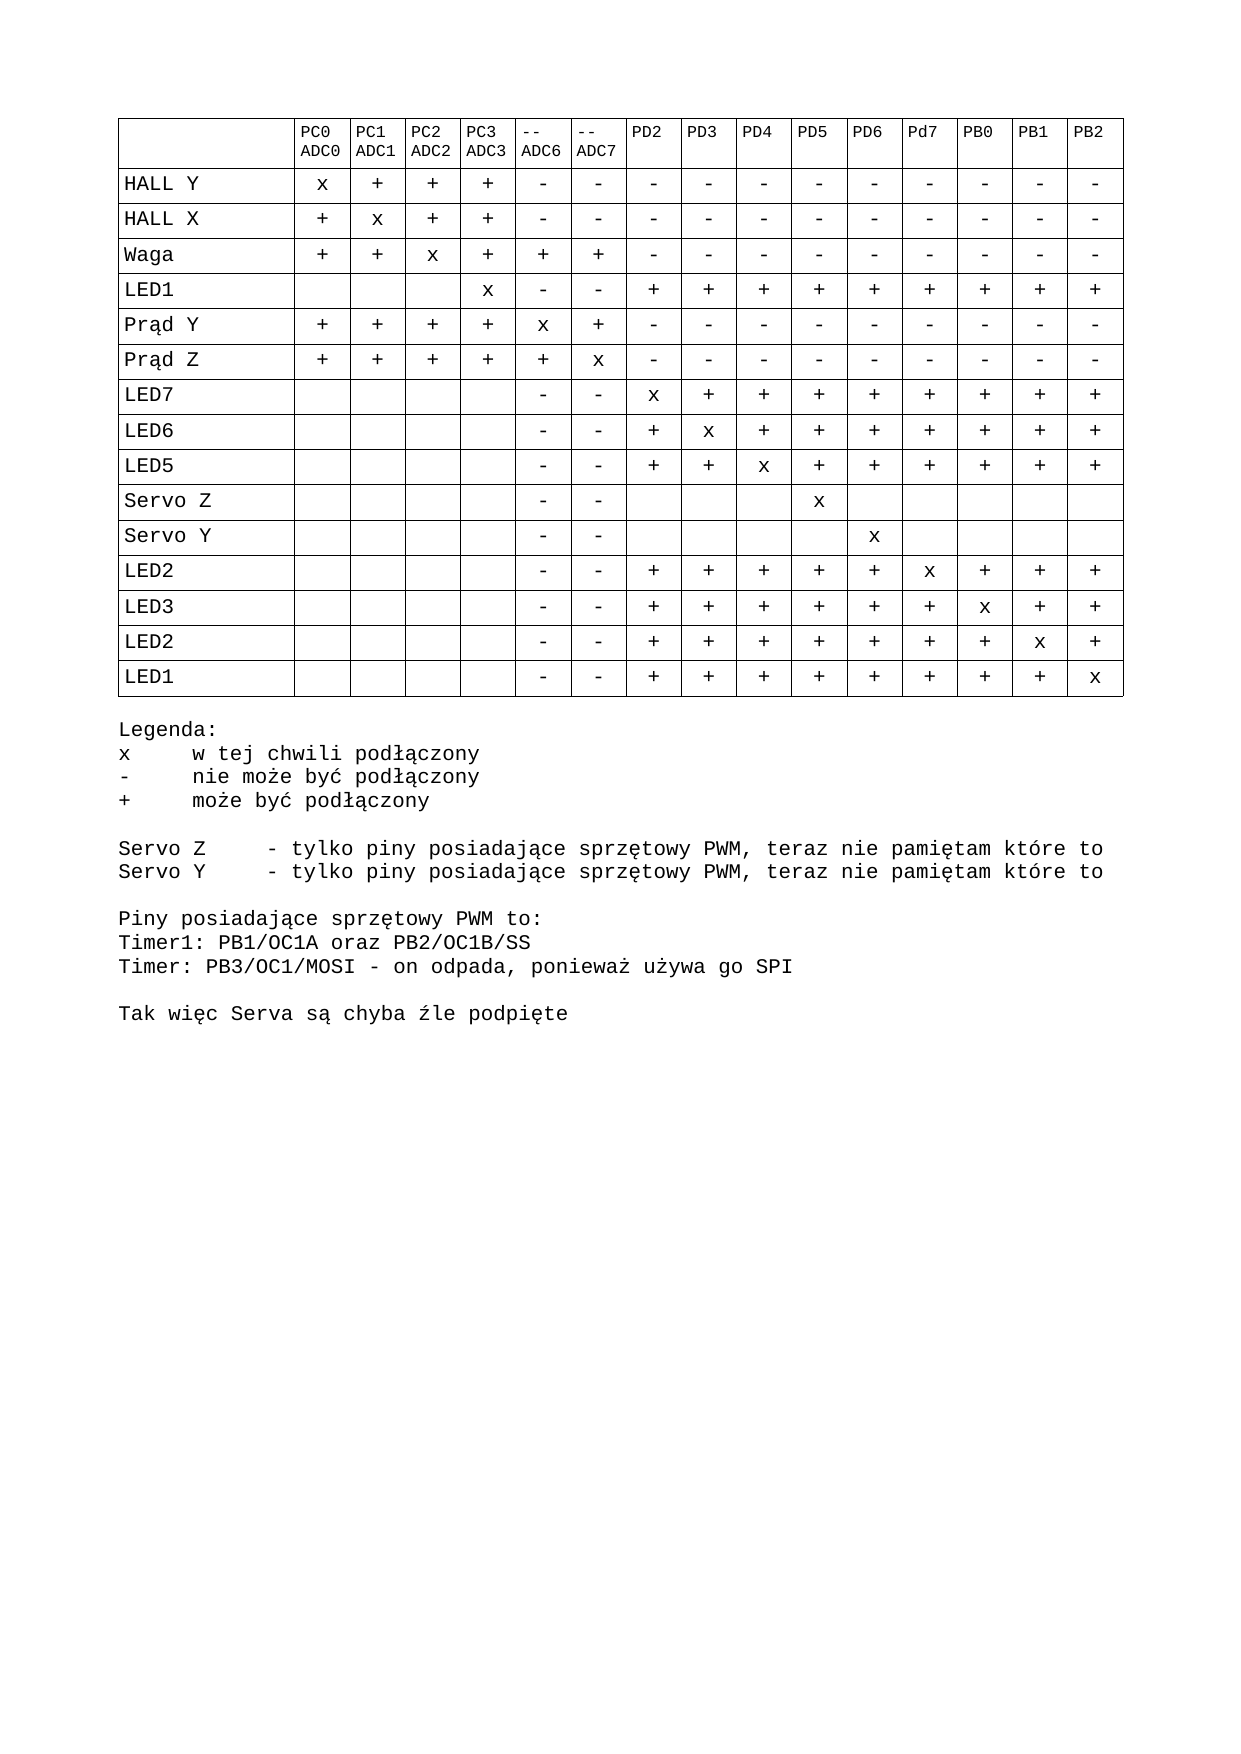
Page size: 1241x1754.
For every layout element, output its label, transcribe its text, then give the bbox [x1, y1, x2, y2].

table_cell [461, 415, 515, 449]
table_cell - [737, 239, 791, 273]
text + może być podłączony [118, 790, 1122, 814]
table_cell x [792, 485, 847, 519]
table_cell + [1068, 556, 1123, 590]
table_cell - [903, 345, 957, 379]
table_cell + [958, 450, 1012, 484]
table_cell [1068, 485, 1123, 519]
table_cell + [958, 415, 1012, 449]
text x w tej chwili podłączony [118, 743, 1122, 767]
table_cell + [958, 556, 1012, 590]
table_cell [295, 591, 350, 625]
table_cell - [792, 239, 847, 273]
table_cell + [1013, 661, 1067, 696]
table_cell + [903, 661, 957, 696]
text Timer1: PB1/OC1A oraz PB2/OC1B/SS [118, 932, 1122, 956]
table_cell - [627, 204, 681, 238]
table_cell - [572, 556, 626, 590]
table_cell x [351, 204, 405, 238]
table_cell [351, 591, 405, 625]
table_cell + [848, 556, 902, 590]
table_cell - [1068, 345, 1123, 379]
table_cell [406, 626, 460, 660]
table_cell + [295, 204, 350, 238]
table_cell - [848, 169, 902, 203]
table_cell - [1068, 204, 1123, 238]
table_cell LED7 [119, 380, 294, 414]
table_cell [295, 485, 350, 519]
table_cell + [737, 380, 791, 414]
table_cell x [903, 556, 957, 590]
table_cell - [627, 309, 681, 343]
table_header -- ADC7 [572, 119, 626, 167]
table_cell x [1013, 626, 1067, 660]
table_cell [406, 274, 460, 308]
table_cell - [516, 450, 571, 484]
table_cell [295, 521, 350, 555]
table_cell + [461, 239, 515, 273]
table_cell x [682, 415, 736, 449]
table_cell + [682, 556, 736, 590]
table_cell LED2 [119, 556, 294, 590]
table_cell [737, 521, 791, 555]
table_cell + [848, 380, 902, 414]
table_cell Waga [119, 239, 294, 273]
table_header PC0 ADC0 [295, 119, 350, 167]
table_cell [848, 485, 902, 519]
table_cell - [682, 345, 736, 379]
table_cell - [1068, 169, 1123, 203]
table_cell + [461, 204, 515, 238]
table_cell HALL Y [119, 169, 294, 203]
table_cell LED1 [119, 274, 294, 308]
table_cell + [295, 239, 350, 273]
table_cell [351, 274, 405, 308]
table_header PB2 [1068, 119, 1123, 167]
table_cell + [351, 169, 405, 203]
table_cell + [1068, 626, 1123, 660]
table_cell + [682, 591, 736, 625]
table_cell + [848, 591, 902, 625]
table_cell x [848, 521, 902, 555]
table_cell [295, 274, 350, 308]
table_cell [627, 521, 681, 555]
table_cell + [461, 169, 515, 203]
table_cell - [903, 309, 957, 343]
table_cell + [1068, 591, 1123, 625]
table_header PD4 [737, 119, 791, 167]
table_cell - [572, 591, 626, 625]
table_cell - [572, 485, 626, 519]
table_cell + [461, 345, 515, 379]
table_cell - [958, 345, 1012, 379]
table_cell [406, 661, 460, 696]
table_cell + [406, 309, 460, 343]
table_cell - [516, 274, 571, 308]
table_cell + [737, 591, 791, 625]
table_cell + [792, 661, 847, 696]
table_cell + [958, 626, 1012, 660]
table_cell x [627, 380, 681, 414]
table_cell x [958, 591, 1012, 625]
table_cell [461, 556, 515, 590]
table_cell - [1068, 239, 1123, 273]
table_header PD3 [682, 119, 736, 167]
table_cell [295, 415, 350, 449]
table_cell - [682, 204, 736, 238]
table_cell [958, 485, 1012, 519]
text Servo Z - tylko piny posiadające sprzętowy PWM, teraz nie pamiętam które to [118, 837, 1122, 861]
table_cell + [627, 661, 681, 696]
table_cell [461, 626, 515, 660]
table_cell [406, 415, 460, 449]
table_cell + [351, 239, 405, 273]
table_cell - [792, 309, 847, 343]
table_cell [406, 521, 460, 555]
table_cell + [516, 239, 571, 273]
table_cell + [792, 626, 847, 660]
table_cell - [848, 345, 902, 379]
table_cell [461, 521, 515, 555]
table_cell [737, 485, 791, 519]
table_cell - [682, 169, 736, 203]
table_cell [406, 556, 460, 590]
text - nie może być podłączony [118, 767, 1122, 790]
table_cell - [792, 204, 847, 238]
table_cell + [406, 169, 460, 203]
table_cell [792, 521, 847, 555]
table_cell - [1013, 309, 1067, 343]
table_cell Prąd Y [119, 309, 294, 343]
table_cell - [1068, 309, 1123, 343]
table_cell x [406, 239, 460, 273]
table_cell [903, 521, 957, 555]
table_header PD5 [792, 119, 847, 167]
table_header Pd7 [903, 119, 957, 167]
table_cell - [572, 204, 626, 238]
table_cell + [792, 380, 847, 414]
table_header PB0 [958, 119, 1012, 167]
table_cell + [958, 380, 1012, 414]
table_cell - [627, 169, 681, 203]
table_cell [406, 485, 460, 519]
table_cell - [682, 239, 736, 273]
table_cell + [1068, 450, 1123, 484]
table_cell - [572, 415, 626, 449]
table_cell + [461, 309, 515, 343]
table_cell Prąd Z [119, 345, 294, 379]
table_cell + [792, 591, 847, 625]
table_cell - [627, 239, 681, 273]
table_cell [682, 485, 736, 519]
table_cell + [792, 556, 847, 590]
table_cell + [682, 661, 736, 696]
table_cell + [1013, 450, 1067, 484]
table_cell + [903, 274, 957, 308]
table_cell LED6 [119, 415, 294, 449]
table_cell + [848, 661, 902, 696]
table_cell - [737, 169, 791, 203]
table_header -- ADC6 [516, 119, 571, 167]
table_cell [351, 626, 405, 660]
table_cell + [737, 626, 791, 660]
table_cell + [627, 450, 681, 484]
table_cell - [737, 345, 791, 379]
table_cell + [682, 626, 736, 660]
table_cell [295, 626, 350, 660]
table_cell - [516, 521, 571, 555]
table_cell HALL X [119, 204, 294, 238]
table_cell [295, 661, 350, 696]
table_cell + [792, 274, 847, 308]
table_cell + [1013, 274, 1067, 308]
table_cell + [848, 274, 902, 308]
table_cell + [1068, 415, 1123, 449]
table_header PB1 [1013, 119, 1067, 167]
table_cell [351, 380, 405, 414]
table_cell + [682, 380, 736, 414]
table_cell + [903, 591, 957, 625]
table_cell [461, 591, 515, 625]
table_header PC2 ADC2 [406, 119, 460, 167]
table_cell [406, 450, 460, 484]
table_cell - [1013, 345, 1067, 379]
table_cell + [1013, 556, 1067, 590]
table_cell + [295, 345, 350, 379]
table_cell - [737, 204, 791, 238]
table_cell LED5 [119, 450, 294, 484]
table_cell [295, 380, 350, 414]
table_cell [351, 485, 405, 519]
table_cell - [516, 661, 571, 696]
table_cell [1013, 485, 1067, 519]
table_cell - [572, 274, 626, 308]
table_cell - [572, 661, 626, 696]
table_cell + [627, 591, 681, 625]
table_cell - [958, 309, 1012, 343]
table_cell + [903, 415, 957, 449]
table_cell + [737, 415, 791, 449]
text Piny posiadające sprzętowy PWM to: [118, 908, 1122, 932]
text Servo Y - tylko piny posiadające sprzętowy PWM, teraz nie pamiętam które to [118, 861, 1122, 885]
table_cell [461, 380, 515, 414]
table_cell [406, 591, 460, 625]
table_cell - [516, 380, 571, 414]
table_cell - [958, 204, 1012, 238]
table_cell - [516, 169, 571, 203]
table_cell + [682, 450, 736, 484]
table_cell [627, 485, 681, 519]
table_cell + [406, 345, 460, 379]
table_cell + [903, 450, 957, 484]
table_cell - [903, 169, 957, 203]
table_cell + [737, 274, 791, 308]
table_cell - [1013, 204, 1067, 238]
table_cell - [516, 485, 571, 519]
table_cell - [792, 169, 847, 203]
table_cell - [572, 169, 626, 203]
table_cell [1068, 521, 1123, 555]
table_cell x [1068, 661, 1123, 696]
table_cell + [516, 345, 571, 379]
table_cell - [572, 521, 626, 555]
table_cell - [572, 626, 626, 660]
table_cell + [903, 626, 957, 660]
table_cell + [737, 661, 791, 696]
table_cell [461, 485, 515, 519]
table_cell - [903, 239, 957, 273]
table_cell - [572, 450, 626, 484]
table_cell + [351, 309, 405, 343]
table_cell + [1068, 380, 1123, 414]
table_cell + [406, 204, 460, 238]
table_cell - [516, 591, 571, 625]
table_cell + [627, 626, 681, 660]
table_header PD6 [848, 119, 902, 167]
table_cell Servo Y [119, 521, 294, 555]
table_cell + [627, 274, 681, 308]
table_cell + [572, 239, 626, 273]
table_cell - [903, 204, 957, 238]
table_cell - [737, 309, 791, 343]
table_cell [461, 450, 515, 484]
table_cell LED3 [119, 591, 294, 625]
table_cell x [737, 450, 791, 484]
table_cell - [1013, 169, 1067, 203]
table_cell x [461, 274, 515, 308]
table_cell - [958, 169, 1012, 203]
table_cell + [572, 309, 626, 343]
table_header PC3 ADC3 [461, 119, 515, 167]
table_header PC1 ADC1 [351, 119, 405, 167]
table_cell + [958, 274, 1012, 308]
table_cell [351, 415, 405, 449]
table_header PD2 [627, 119, 681, 167]
table_cell [295, 450, 350, 484]
table_cell LED1 [119, 661, 294, 696]
table_cell + [903, 380, 957, 414]
table_cell [351, 521, 405, 555]
table_cell [295, 556, 350, 590]
table_cell + [351, 345, 405, 379]
table_cell - [848, 204, 902, 238]
table_cell [351, 661, 405, 696]
table_cell [461, 661, 515, 696]
table_cell + [848, 415, 902, 449]
table_cell + [627, 556, 681, 590]
table_cell + [737, 556, 791, 590]
table_cell - [516, 415, 571, 449]
table_cell + [848, 626, 902, 660]
table_cell - [572, 380, 626, 414]
table_cell - [792, 345, 847, 379]
table_cell Servo Z [119, 485, 294, 519]
table_cell - [516, 556, 571, 590]
table_cell - [627, 345, 681, 379]
table_cell x [516, 309, 571, 343]
table_cell x [572, 345, 626, 379]
text Tak więc Serva są chyba źle podpięte [118, 1003, 1122, 1027]
table_cell [682, 521, 736, 555]
table_cell + [682, 274, 736, 308]
table_cell [351, 450, 405, 484]
table_cell + [848, 450, 902, 484]
table_cell + [958, 661, 1012, 696]
table_cell x [295, 169, 350, 203]
table_cell - [848, 239, 902, 273]
table_cell - [516, 204, 571, 238]
table_cell + [1013, 415, 1067, 449]
table_cell [406, 380, 460, 414]
table_cell + [627, 415, 681, 449]
table_cell + [1068, 274, 1123, 308]
table_cell + [792, 450, 847, 484]
table_cell LED2 [119, 626, 294, 660]
text Legenda: [118, 719, 1122, 743]
table_cell + [295, 309, 350, 343]
table_cell [903, 485, 957, 519]
table_cell + [792, 415, 847, 449]
table_cell - [848, 309, 902, 343]
table_cell [958, 521, 1012, 555]
table_cell - [682, 309, 736, 343]
table_cell - [958, 239, 1012, 273]
table_cell [1013, 521, 1067, 555]
table_cell [351, 556, 405, 590]
table_cell - [516, 626, 571, 660]
text Timer: PB3/OC1/MOSI - on odpada, ponieważ używa go SPI [118, 956, 1122, 979]
table_cell - [1013, 239, 1067, 273]
table_cell + [1013, 591, 1067, 625]
table_cell + [1013, 380, 1067, 414]
table_header [119, 119, 294, 167]
